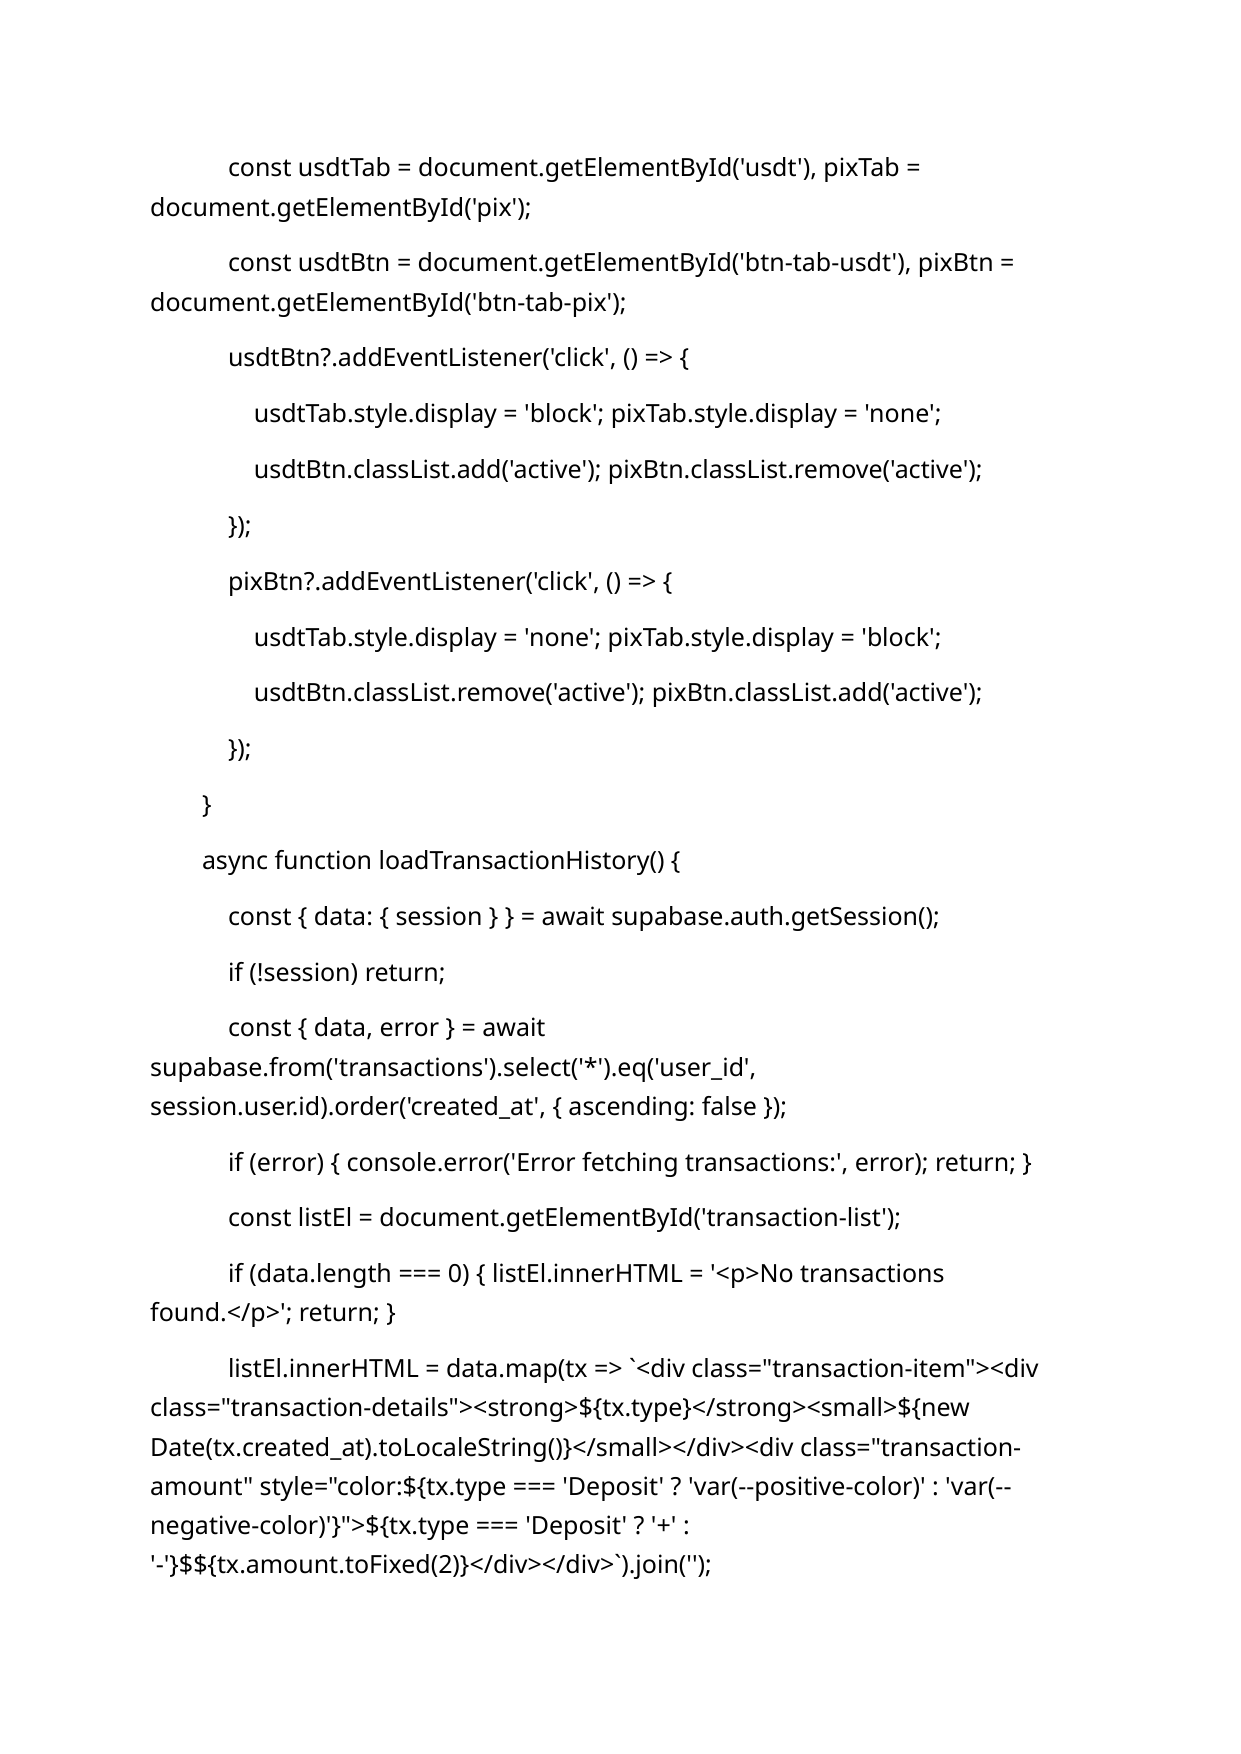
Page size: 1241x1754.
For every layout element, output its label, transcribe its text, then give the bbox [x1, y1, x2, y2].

text if (data.length === 0) { listEl.innerHTML = '<p>No transactions found.</p>'; return; } [150, 1256, 1090, 1329]
text usdtBtn.classList.add('active'); pixBtn.classList.remove('active'); [150, 452, 1090, 486]
text const usdtBtn = document.getElementById('btn-tab-usdt'), pixBtn = document.getElementById('btn-tab-pix'); [150, 245, 1090, 318]
text usdtBtn.classList.remove('active'); pixBtn.classList.add('active'); [150, 675, 1090, 709]
text pixBtn?.addEventListener('click', () => { [150, 563, 1090, 597]
text const { data, error } = await supabase.from('transactions').select('*').eq('user_id', session.user.id).order('created_at', { ascending: false }); [150, 1010, 1090, 1122]
text usdtTab.style.display = 'none'; pixTab.style.display = 'block'; [150, 619, 1090, 653]
text const usdtTab = document.getElementById('usdt'), pixTab = document.getElementById('pix'); [150, 150, 1090, 223]
text usdtTab.style.display = 'block'; pixTab.style.display = 'none'; [150, 396, 1090, 430]
text }); [150, 507, 1090, 542]
text usdtBtn?.addEventListener('click', () => { [150, 340, 1090, 374]
text if (error) { console.error('Error fetching transactions:', error); return; } [150, 1144, 1090, 1178]
text }); [150, 731, 1090, 765]
text if (!session) return; [150, 954, 1090, 988]
text const { data: { session } } = await supabase.auth.getSession(); [150, 898, 1090, 932]
text } [150, 787, 1090, 821]
text async function loadTransactionHistory() { [150, 842, 1090, 877]
text listEl.innerHTML = data.map(tx => `<div class="transaction-item"><div class="transaction-details"><strong>${tx.type}</strong><small>${new Date(tx.created_at).toLocaleString()}</small></div><div class="transaction-amount" style="color:${tx.type === 'Deposit' ? 'var(--positive-color)' : 'var(--negative-color)'}">${tx.type === 'Deposit' ? '+' : '-'}$${tx.amount.toFixed(2)}</div></div>`).join(''); [150, 1351, 1090, 1581]
text const listEl = document.getElementById('transaction-list'); [150, 1200, 1090, 1234]
